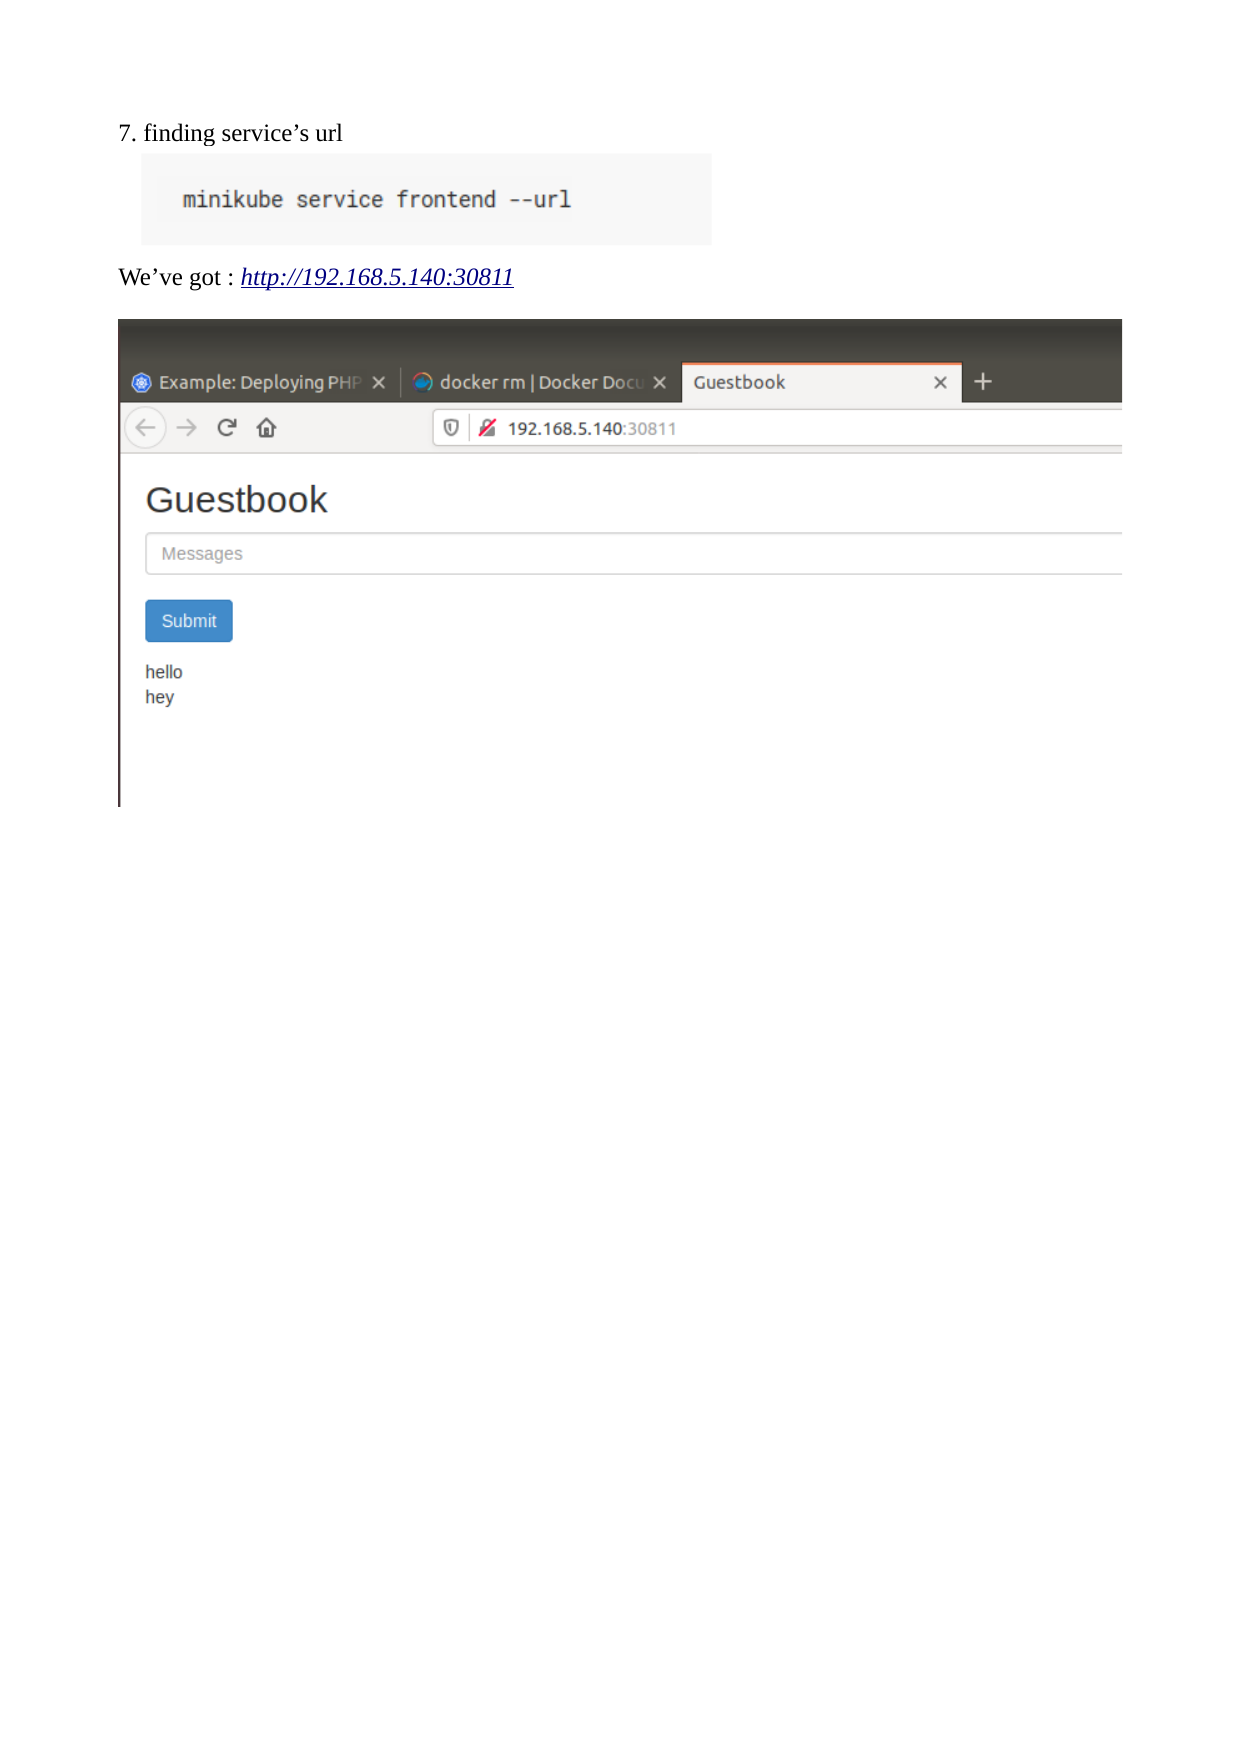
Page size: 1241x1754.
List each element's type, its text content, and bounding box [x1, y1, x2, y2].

picture [118, 319, 1123, 807]
text We’ve got : http://192.168.5.140:30811 [118, 262, 1122, 291]
picture [141, 146, 712, 247]
text 7. finding service’s url [118, 118, 1122, 147]
